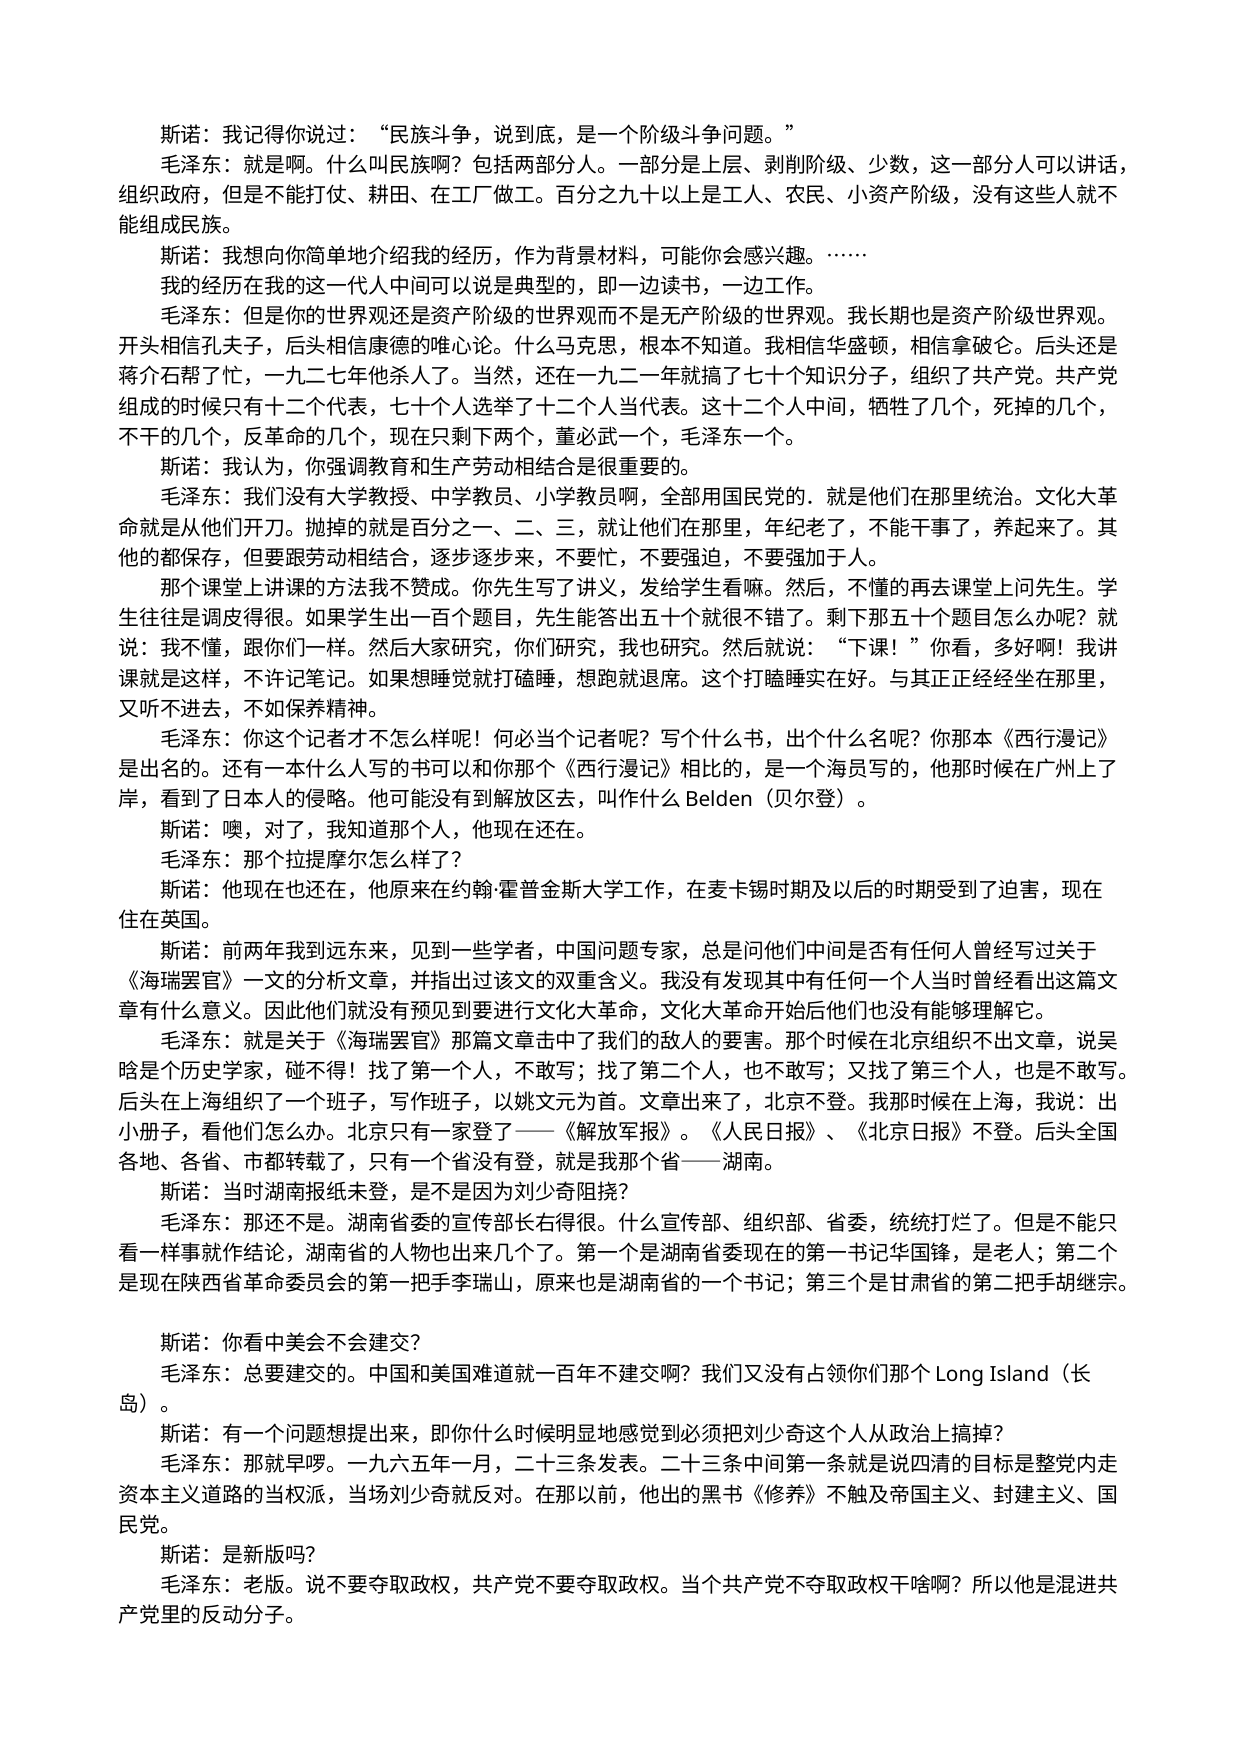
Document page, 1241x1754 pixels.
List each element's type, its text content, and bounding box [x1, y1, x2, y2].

text 斯诺：当时湖南报纸未登，是不是因为刘少奇阻挠？ [118, 1176, 1122, 1206]
text 毛泽东：但是你的世界观还是资产阶级的世界观而不是无产阶级的世界观。我长期也是资产阶级世界观。开头相信孔夫子，后头相信康德的唯心论。什么马克思，根本不知道。我相信华盛顿，相信拿破仑。后头还是蒋介石帮了忙，一九二七年他杀人了。当然，还在一九二一年就搞了七十个知识分子，组织了共产党。共产党组成的时候只有十二个代表，七十个人选举了十二个人当代表。这十二个人中间，牺牲了几个，死掉的几个，不干的几个，反革命的几个，现在只剩下两个，董必武一个，毛泽东一个。 [118, 299, 1122, 450]
text 毛泽东：你这个记者才不怎么样呢！何必当个记者呢？写个什么书，出个什么名呢？你那本《西行漫记》是出名的。还有一本什么人写的书可以和你那个《西行漫记》相比的，是一个海员写的，他那时候在广州上了岸，看到了日本人的侵略。他可能没有到解放区去，叫作什么Belden（贝尔登）。 [118, 722, 1122, 813]
text 毛泽东：我们没有大学教授、中学教员、小学教员啊，全部用国民党的．就是他们在那里统治。文化大革命就是从他们开刀。抛掉的就是百分之一、二、三，就让他们在那里，年纪老了，不能干事了，养起来了。其他的都保存，但要跟劳动相结合，逐步逐步来，不要忙，不要强迫，不要强加于人。 [118, 481, 1122, 571]
text 毛泽东：那个拉提摩尔怎么样了？ [118, 843, 1122, 873]
text 我的经历在我的这一代人中间可以说是典型的，即一边读书，一边工作。 [118, 269, 1122, 299]
text 斯诺：他现在也还在，他原来在约翰·霍普金斯大学工作，在麦卡锡时期及以后的时期受到了迫害，现在住在英国。 [118, 873, 1122, 934]
text 那个课堂上讲课的方法我不赞成。你先生写了讲义，发给学生看嘛。然后，不懂的再去课堂上问先生。学生往往是调皮得很。如果学生出一百个题目，先生能答出五十个就很不错了。剩下那五十个题目怎么办呢？就说：我不懂，跟你们一样。然后大家研究，你们研究，我也研究。然后就说：“下课！”你看，多好啊！我讲课就是这样，不许记笔记。如果想睡觉就打磕睡，想跑就退席。这个打瞌睡实在好。与其正正经经坐在那里，又听不进去，不如保养精神。 [118, 571, 1122, 722]
text 斯诺：我认为，你强调教育和生产劳动相结合是很重要的。 [118, 450, 1122, 481]
text 毛泽东：那还不是。湖南省委的宣传部长右得很。什么宣传部、组织部、省委，统统打烂了。但是不能只看一样事就作结论，湖南省的人物也出来几个了。第一个是湖南省委现在的第一书记华国锋，是老人；第二个是现在陕西省革命委员会的第一把手李瑞山，原来也是湖南省的一个书记；第三个是甘肃省的第二把手胡继宗。 [118, 1206, 1122, 1327]
text 毛泽东：老版。说不要夺取政权，共产党不要夺取政权。当个共产党不夺取政权干啥啊？所以他是混进共产党里的反动分子。 [118, 1568, 1122, 1629]
text 斯诺：你看中美会不会建交？ [118, 1327, 1122, 1357]
text 斯诺：前两年我到远东来，见到一些学者，中国问题专家，总是问他们中间是否有任何人曾经写过关于《海瑞罢官》一文的分析文章，并指出过该文的双重含义。我没有发现其中有任何一个人当时曾经看出这篇文章有什么意义。因此他们就没有预见到要进行文化大革命，文化大革命开始后他们也没有能够理解它。 [118, 934, 1122, 1024]
text 斯诺：噢，对了，我知道那个人，他现在还在。 [118, 813, 1122, 843]
text 斯诺：我想向你简单地介绍我的经历，作为背景材料，可能你会感兴趣。…… [118, 239, 1122, 269]
text 毛泽东：就是啊。什么叫民族啊？包括两部分人。一部分是上层、剥削阶级、少数，这一部分人可以讲话，组织政府，但是不能打仗、耕田、在工厂做工。百分之九十以上是工人、农民、小资产阶级，没有这些人就不能组成民族。 [118, 148, 1122, 239]
text 斯诺：有一个问题想提出来，即你什么时候明显地感觉到必须把刘少奇这个人从政治上搞掉？ [118, 1417, 1122, 1448]
text 斯诺：我记得你说过：“民族斗争，说到底，是一个阶级斗争问题。” [118, 118, 1122, 148]
text 斯诺：是新版吗？ [118, 1538, 1122, 1568]
text 毛泽东：就是关于《海瑞罢官》那篇文章击中了我们的敌人的要害。那个时候在北京组织不出文章，说吴晗是个历史学家，碰不得！找了第一个人，不敢写；找了第二个人，也不敢写；又找了第三个人，也是不敢写。后头在上海组织了一个班子，写作班子，以姚文元为首。文章出来了，北京不登。我那时候在上海，我说：出小册子，看他们怎么办。北京只有一家登了——《解放军报》。《人民日报》、《北京日报》不登。后头全国各地、各省、市都转载了，只有一个省没有登，就是我那个省——湖南。 [118, 1024, 1122, 1176]
text 毛泽东：那就早啰。一九六五年一月，二十三条发表。二十三条中间第一条就是说四清的目标是整党内走资本主义道路的当权派，当场刘少奇就反对。在那以前，他出的黑书《修养》不触及帝国主义、封建主义、国民党。 [118, 1448, 1122, 1538]
text 毛泽东：总要建交的。中国和美国难道就一百年不建交啊？我们又没有占领你们那个Long Island（长岛）。 [118, 1357, 1122, 1417]
